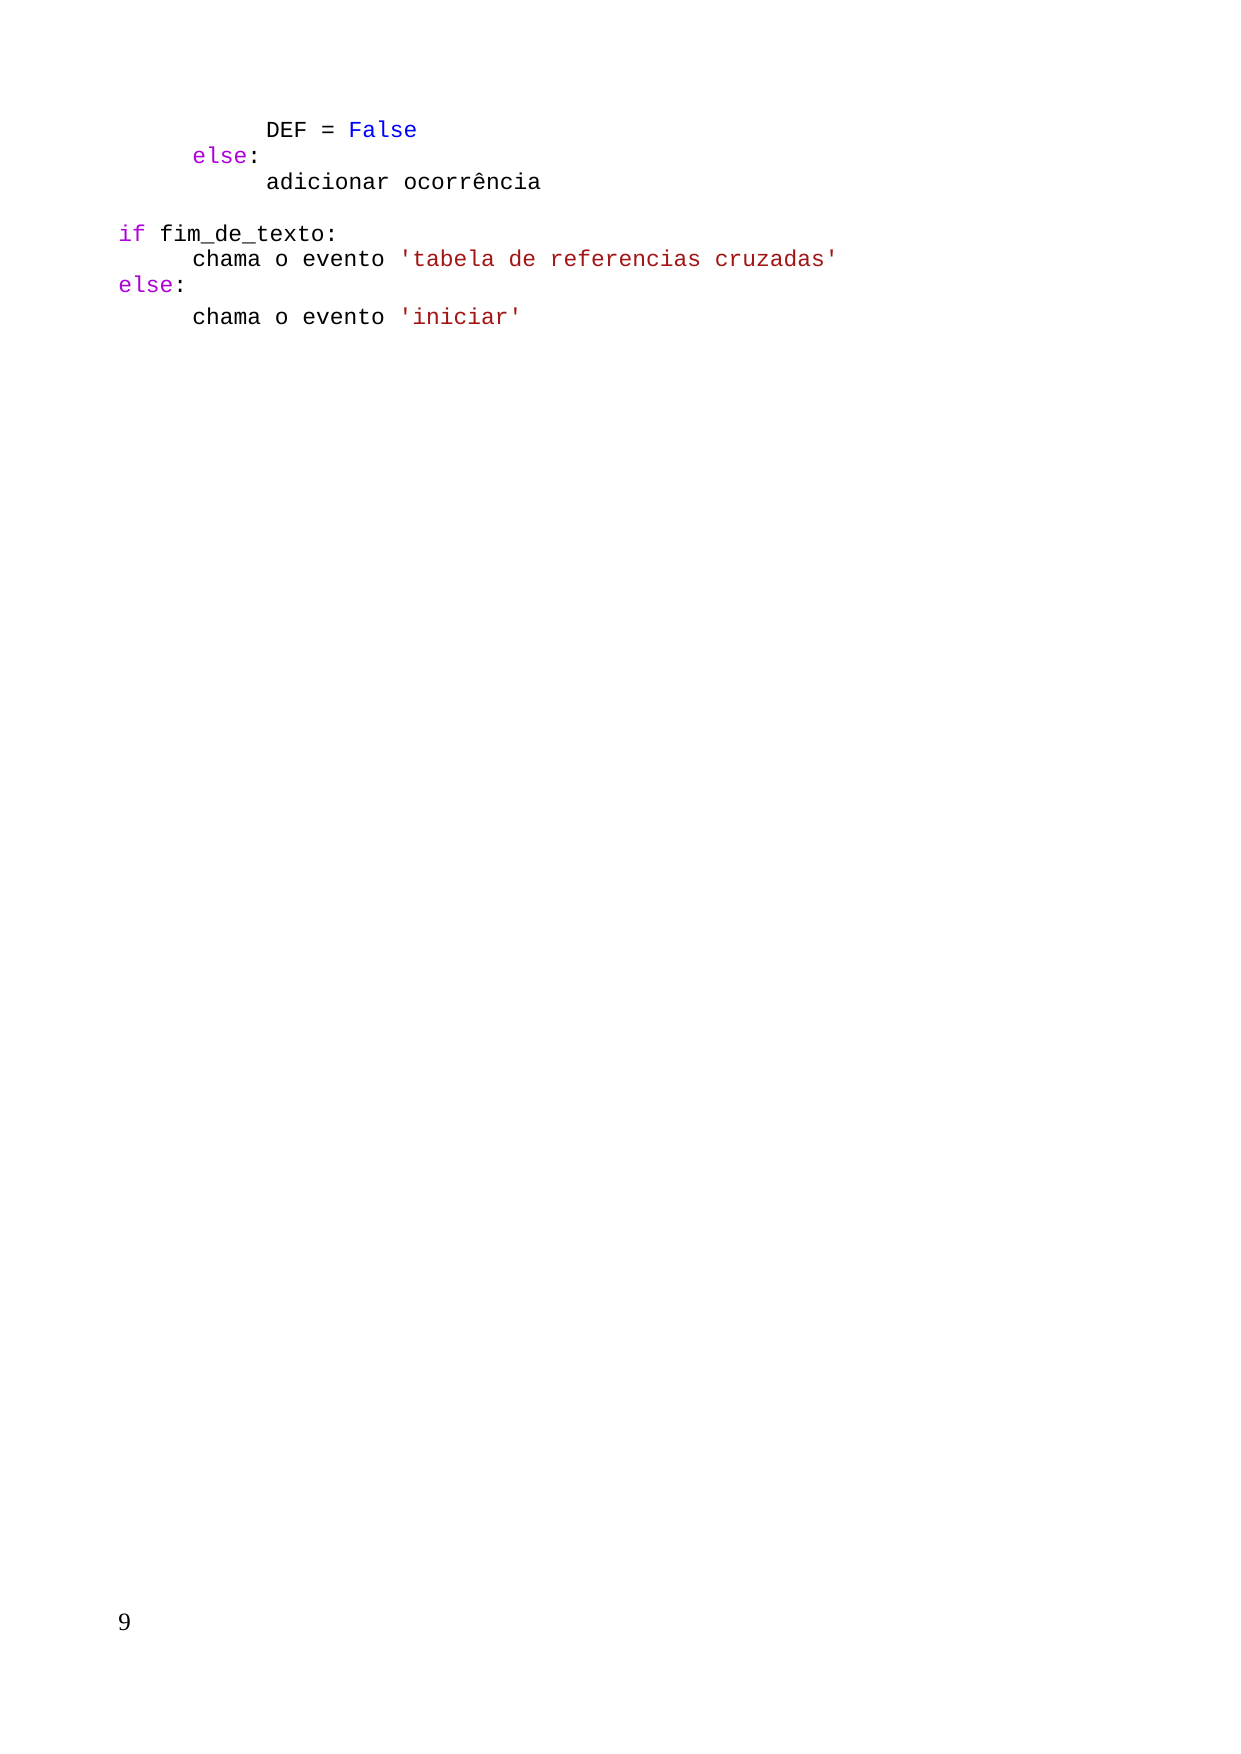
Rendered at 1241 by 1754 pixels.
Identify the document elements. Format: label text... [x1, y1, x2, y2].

text else: [118, 274, 1122, 300]
text DEF = False [118, 118, 1122, 144]
text chama o evento 'tabela de referencias cruzadas' [118, 248, 1122, 274]
text else: [118, 144, 1122, 170]
text adicionar ocorrência [118, 170, 1122, 196]
text if fim_de_texto: [118, 222, 1122, 248]
text chama o evento 'iniciar' [118, 306, 1122, 332]
